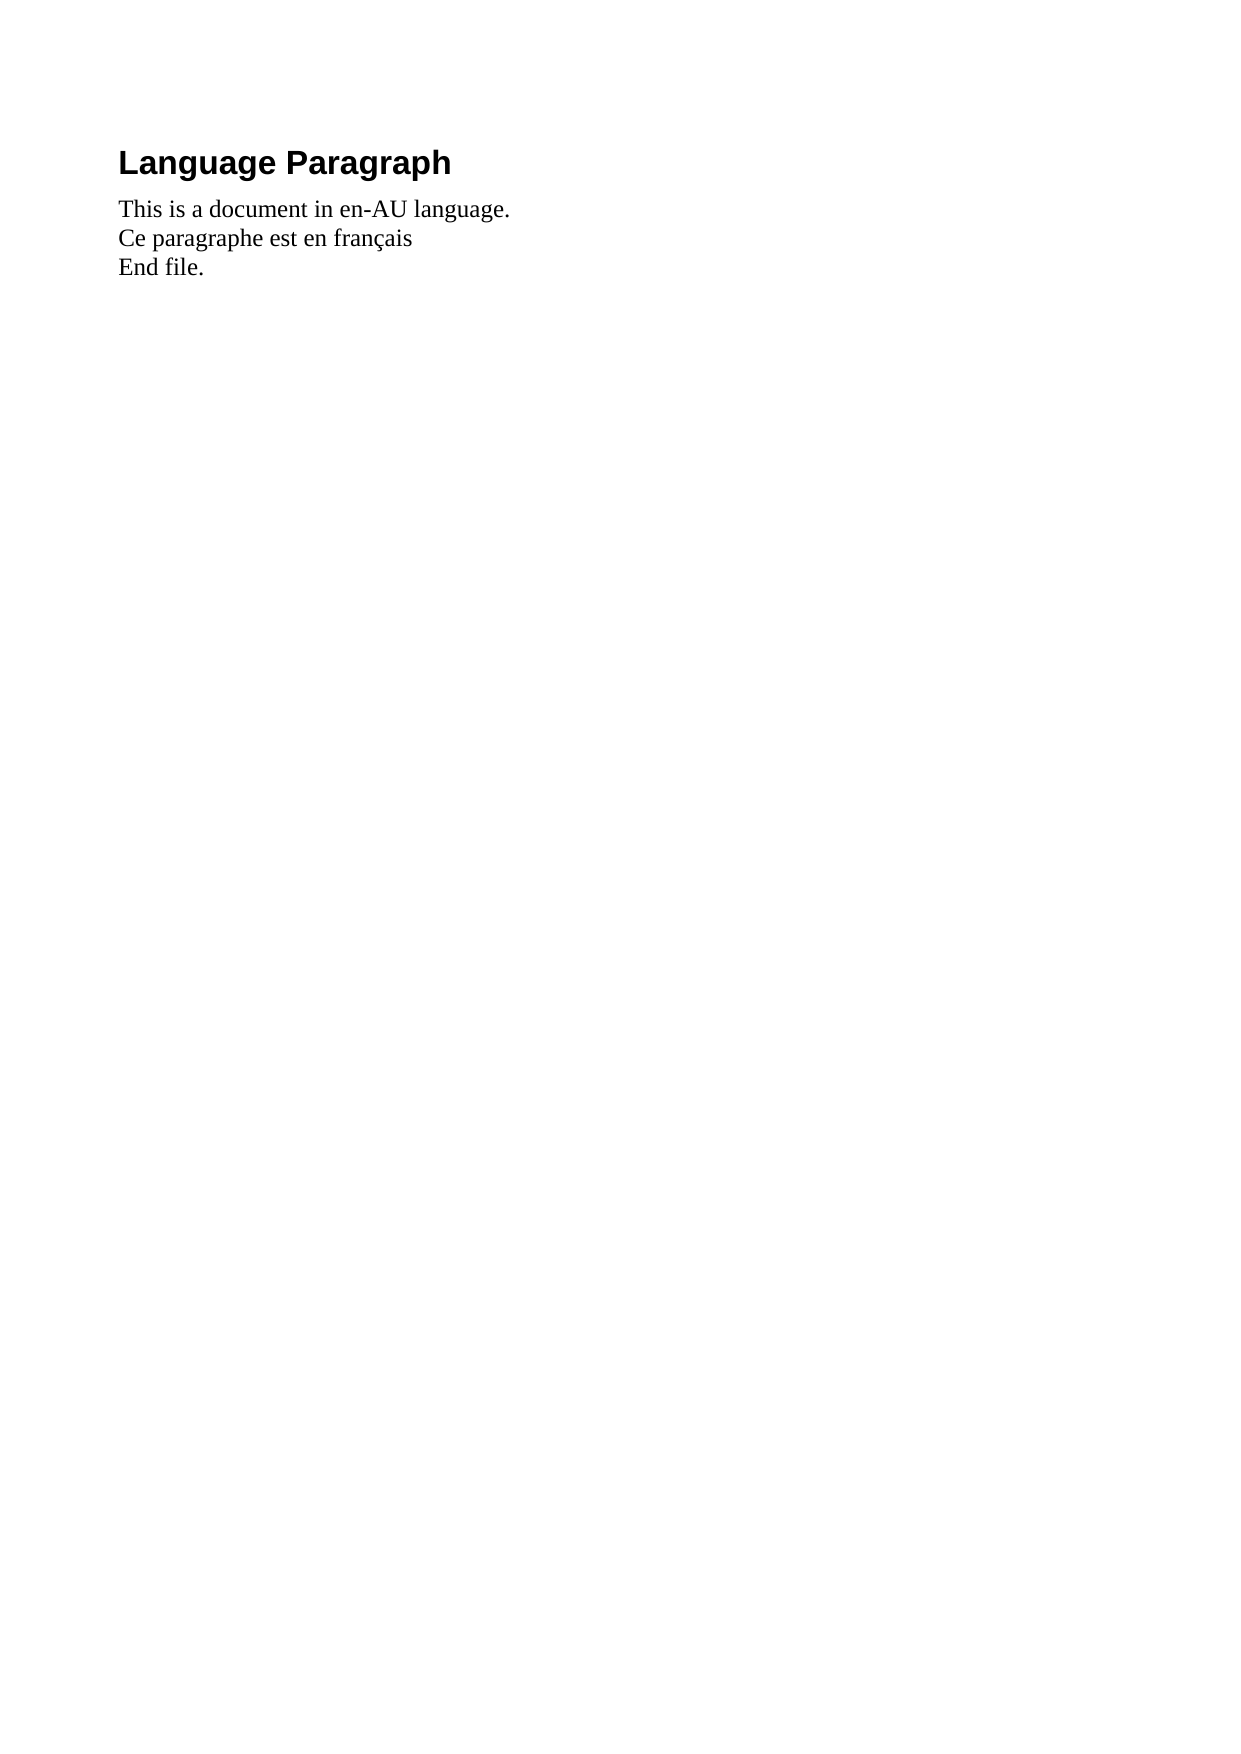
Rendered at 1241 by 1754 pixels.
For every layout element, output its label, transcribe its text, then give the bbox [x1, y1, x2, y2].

text Ce paragraphe est en français [118, 223, 1122, 252]
text End file. [118, 252, 1122, 281]
subtitle Language Paragraph [118, 143, 1122, 182]
text This is a document in en-AU language. [118, 194, 1122, 223]
